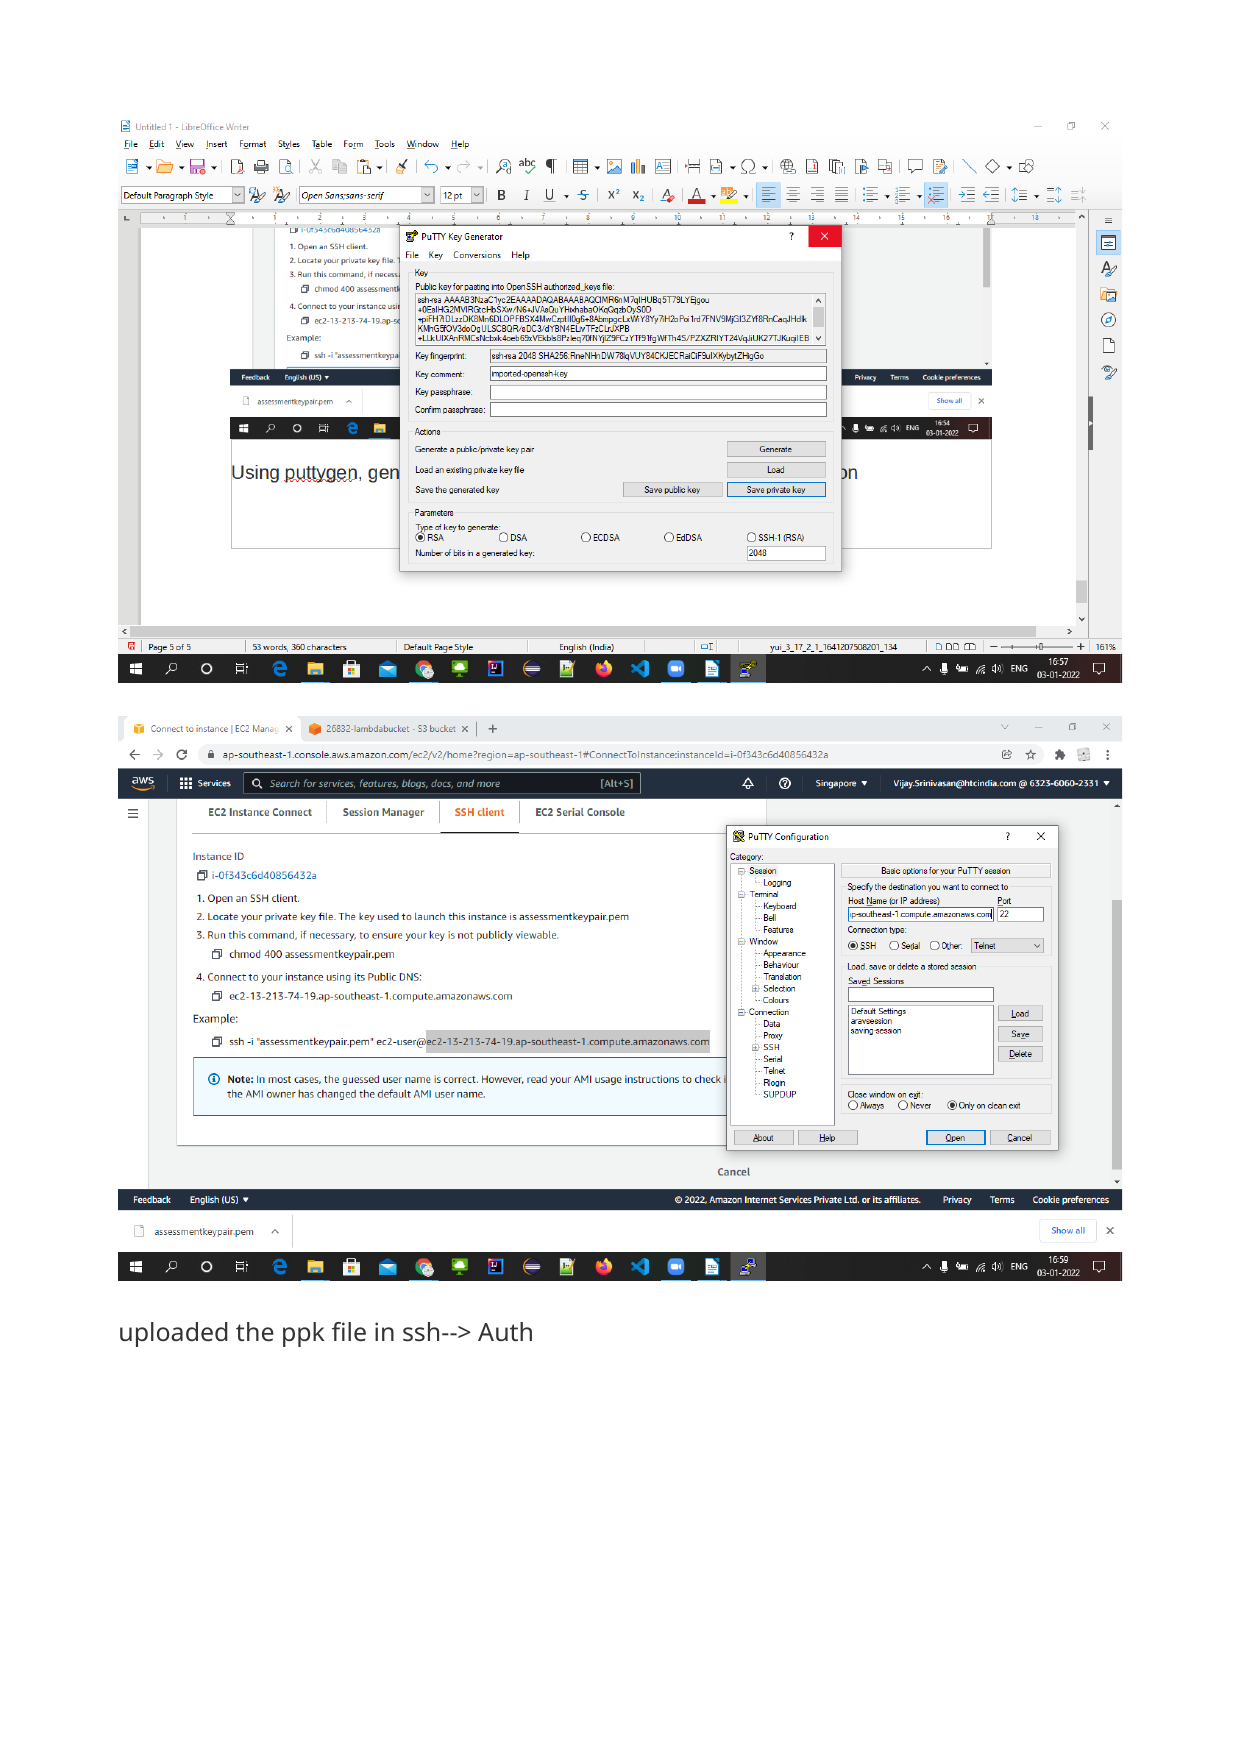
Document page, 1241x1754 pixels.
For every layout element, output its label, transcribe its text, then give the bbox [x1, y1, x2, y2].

text uploaded the ppk file in ssh--> Auth [118, 1315, 1122, 1349]
picture [118, 716, 1123, 1281]
picture [118, 118, 1123, 683]
